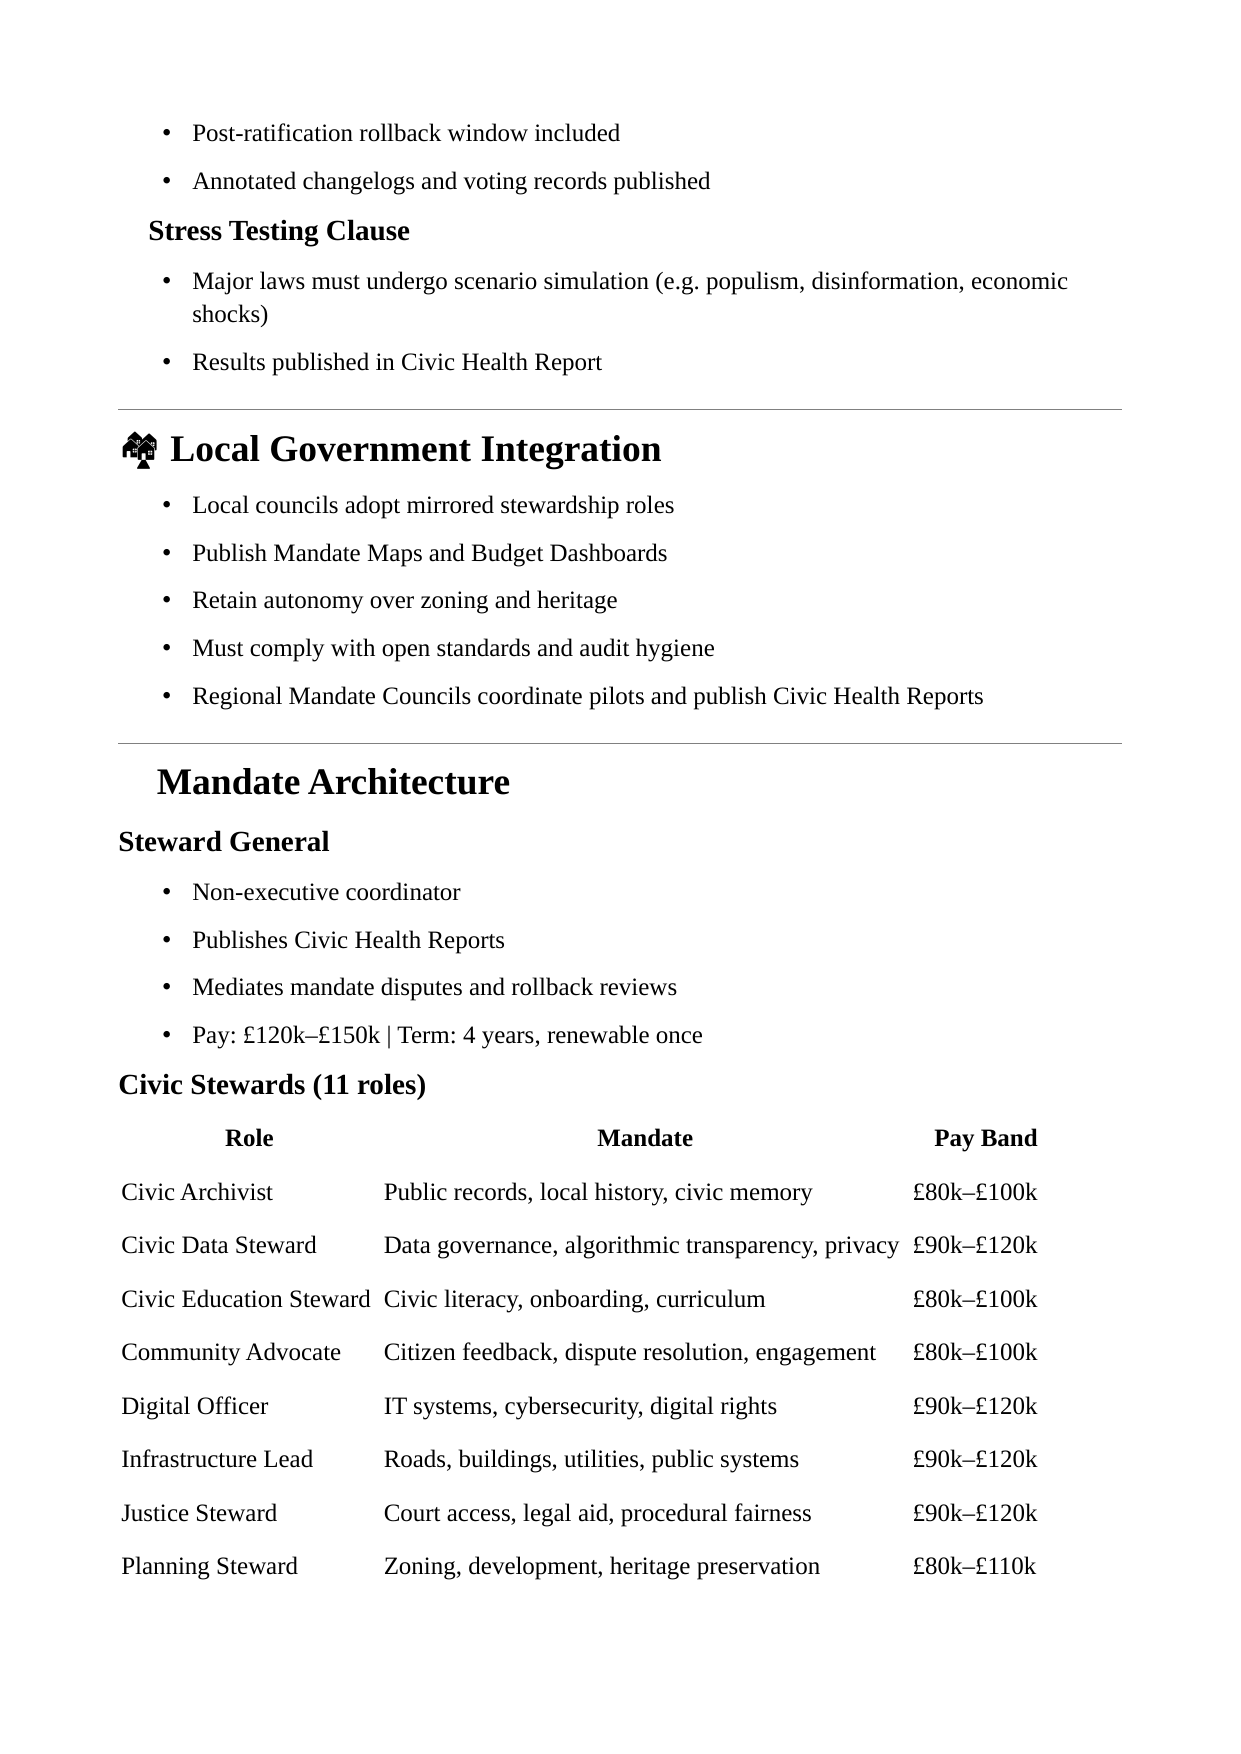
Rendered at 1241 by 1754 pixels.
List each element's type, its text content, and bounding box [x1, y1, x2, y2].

table_cell Civic Education Steward [118, 1281, 381, 1334]
table_cell Infrastructure Lead [118, 1441, 381, 1495]
list Pay: £120k–£150k | Term: 4 years, renewable once [162, 1020, 1122, 1049]
table_cell Civic literacy, onboarding, curriculum [381, 1281, 909, 1334]
table_cell £80k–£110k [909, 1548, 1062, 1602]
table_cell Data governance, algorithmic transparency, privacy [381, 1228, 909, 1281]
list Mediates mandate disputes and rollback reviews [162, 972, 1122, 1001]
table_cell Public records, local history, civic memory [381, 1174, 909, 1227]
table_cell Digital Officer [118, 1388, 381, 1441]
subtitle 🔬 Stress Testing Clause [118, 213, 1122, 247]
table_cell £80k–£100k [909, 1281, 1062, 1334]
table_cell £80k–£100k [909, 1174, 1062, 1227]
table_cell IT systems, cybersecurity, digital rights [381, 1388, 909, 1441]
table_header Role [118, 1121, 381, 1174]
list Annotated changelogs and voting records published [162, 166, 1122, 194]
table_cell £90k–£120k [909, 1388, 1062, 1441]
list Major laws must undergo scenario simulation (e.g. populism, disinformation, economic shocks) [162, 266, 1122, 328]
table_cell Roads, buildings, utilities, public systems [381, 1441, 909, 1495]
list Publish Mandate Maps and Budget Dashboards [162, 538, 1122, 567]
list Must comply with open standards and audit hygiene [162, 633, 1122, 662]
table_cell Community Advocate [118, 1334, 381, 1388]
list Post-ratification rollback window included [162, 118, 1122, 147]
table_cell Court access, legal aid, procedural fairness [381, 1495, 909, 1548]
table_cell Citizen feedback, dispute resolution, engagement [381, 1334, 909, 1388]
table_cell £80k–£100k [909, 1334, 1062, 1388]
subtitle Civic Stewards (11 roles) [118, 1067, 1122, 1101]
table_header Mandate [381, 1121, 909, 1174]
table_cell Civic Archivist [118, 1174, 381, 1227]
table_cell Civic Data Steward [118, 1228, 381, 1281]
table_header Pay Band [909, 1121, 1062, 1174]
table_cell Zoning, development, heritage preservation [381, 1548, 909, 1602]
list Local councils adopt mirrored stewardship roles [162, 490, 1122, 519]
table_cell £90k–£120k [909, 1228, 1062, 1281]
list Non-executive coordinator [162, 877, 1122, 906]
subtitle 🏘️ Local Government Integration [118, 426, 1122, 469]
list Results published in Civic Health Report [162, 347, 1122, 376]
list Publishes Civic Health Reports [162, 925, 1122, 953]
subtitle 🧭 Mandate Architecture [118, 760, 1122, 803]
list Regional Mandate Councils coordinate pilots and publish Civic Health Reports [162, 681, 1122, 709]
table_cell Planning Steward [118, 1548, 381, 1602]
list Retain autonomy over zoning and heritage [162, 586, 1122, 614]
subtitle Steward General [118, 824, 1122, 857]
table_cell £90k–£120k [909, 1441, 1062, 1495]
table_cell £90k–£120k [909, 1495, 1062, 1548]
table_cell Justice Steward [118, 1495, 381, 1548]
